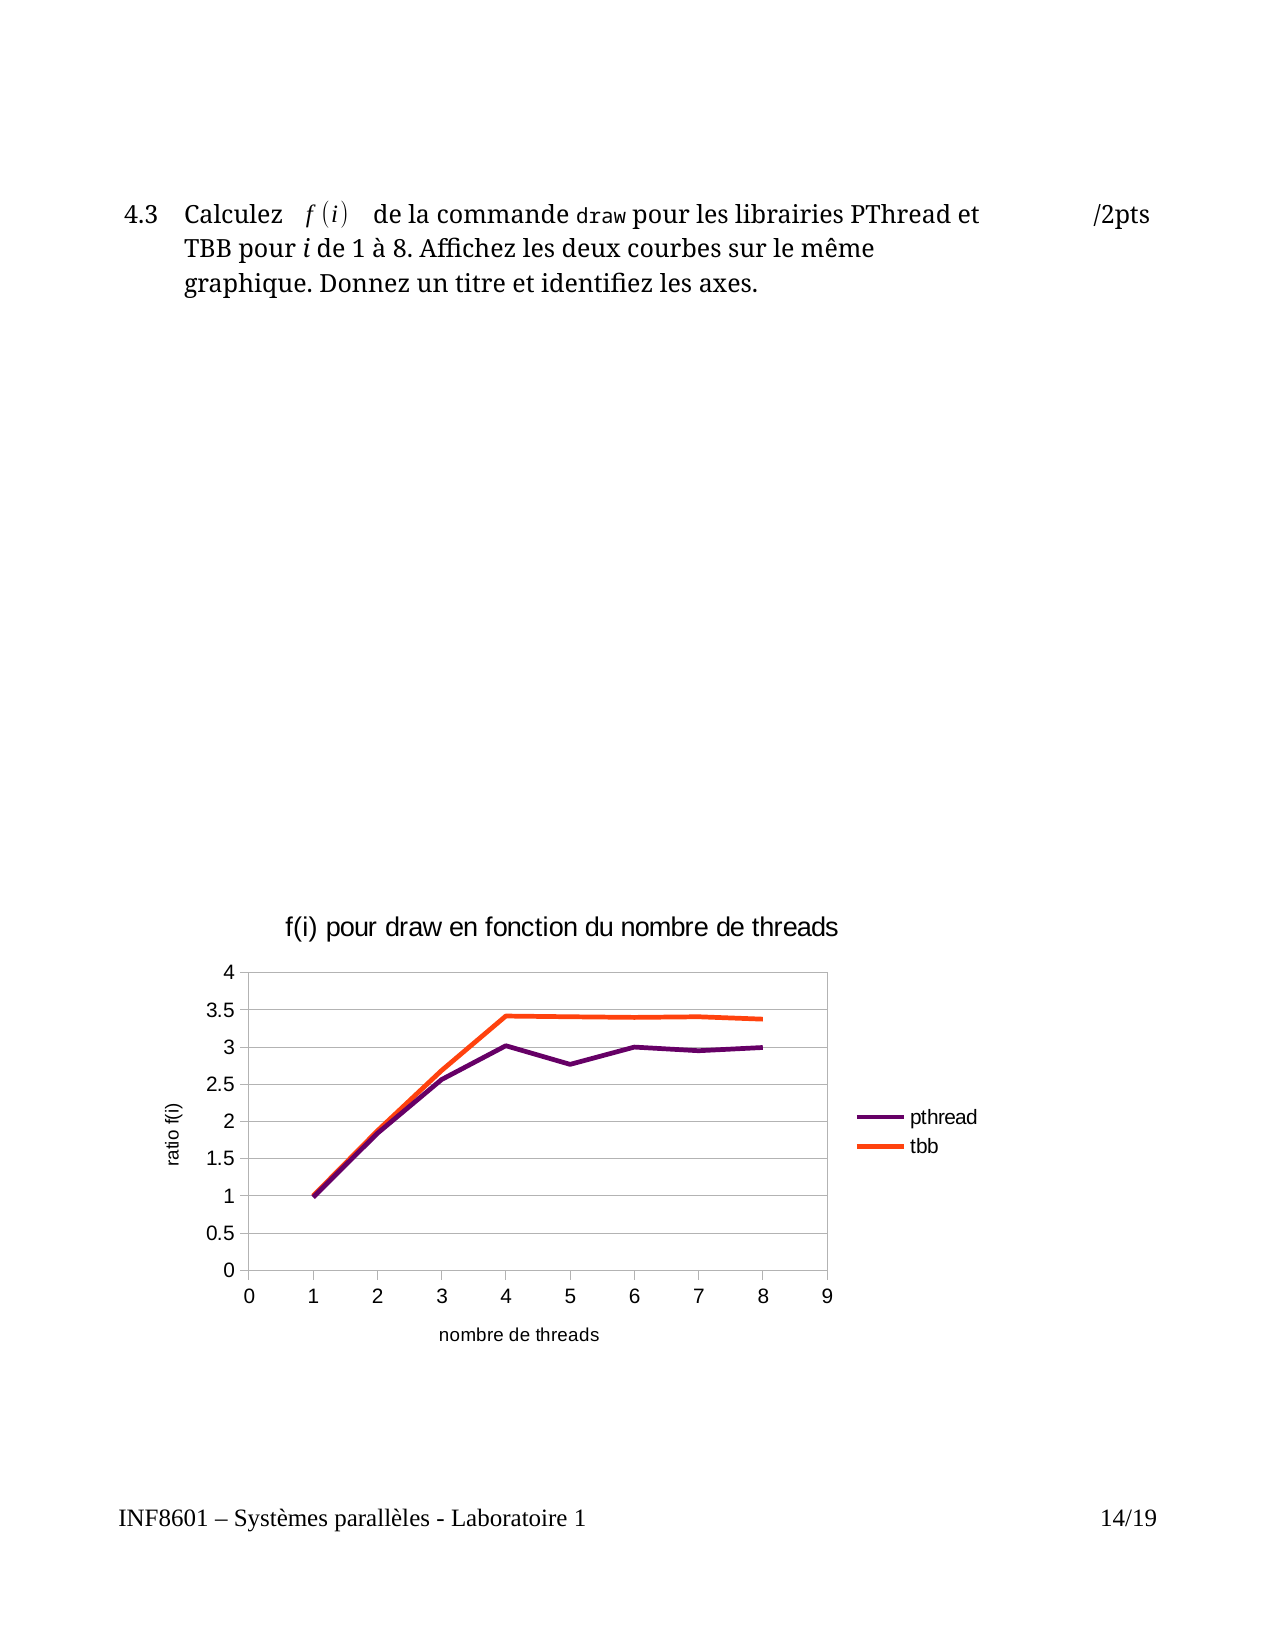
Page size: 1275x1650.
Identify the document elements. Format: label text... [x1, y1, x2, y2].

table_cell Calculez de la commande draw pour les librairies PThread et TBB pour i de 1 à 8. Affichez les deux courbes sur le même graphique. Donnez un titre et identifiez les axes. [118, 176, 1007, 1431]
table_cell /2pts [1081, 176, 1157, 1431]
table_cell [1008, 176, 1081, 1431]
